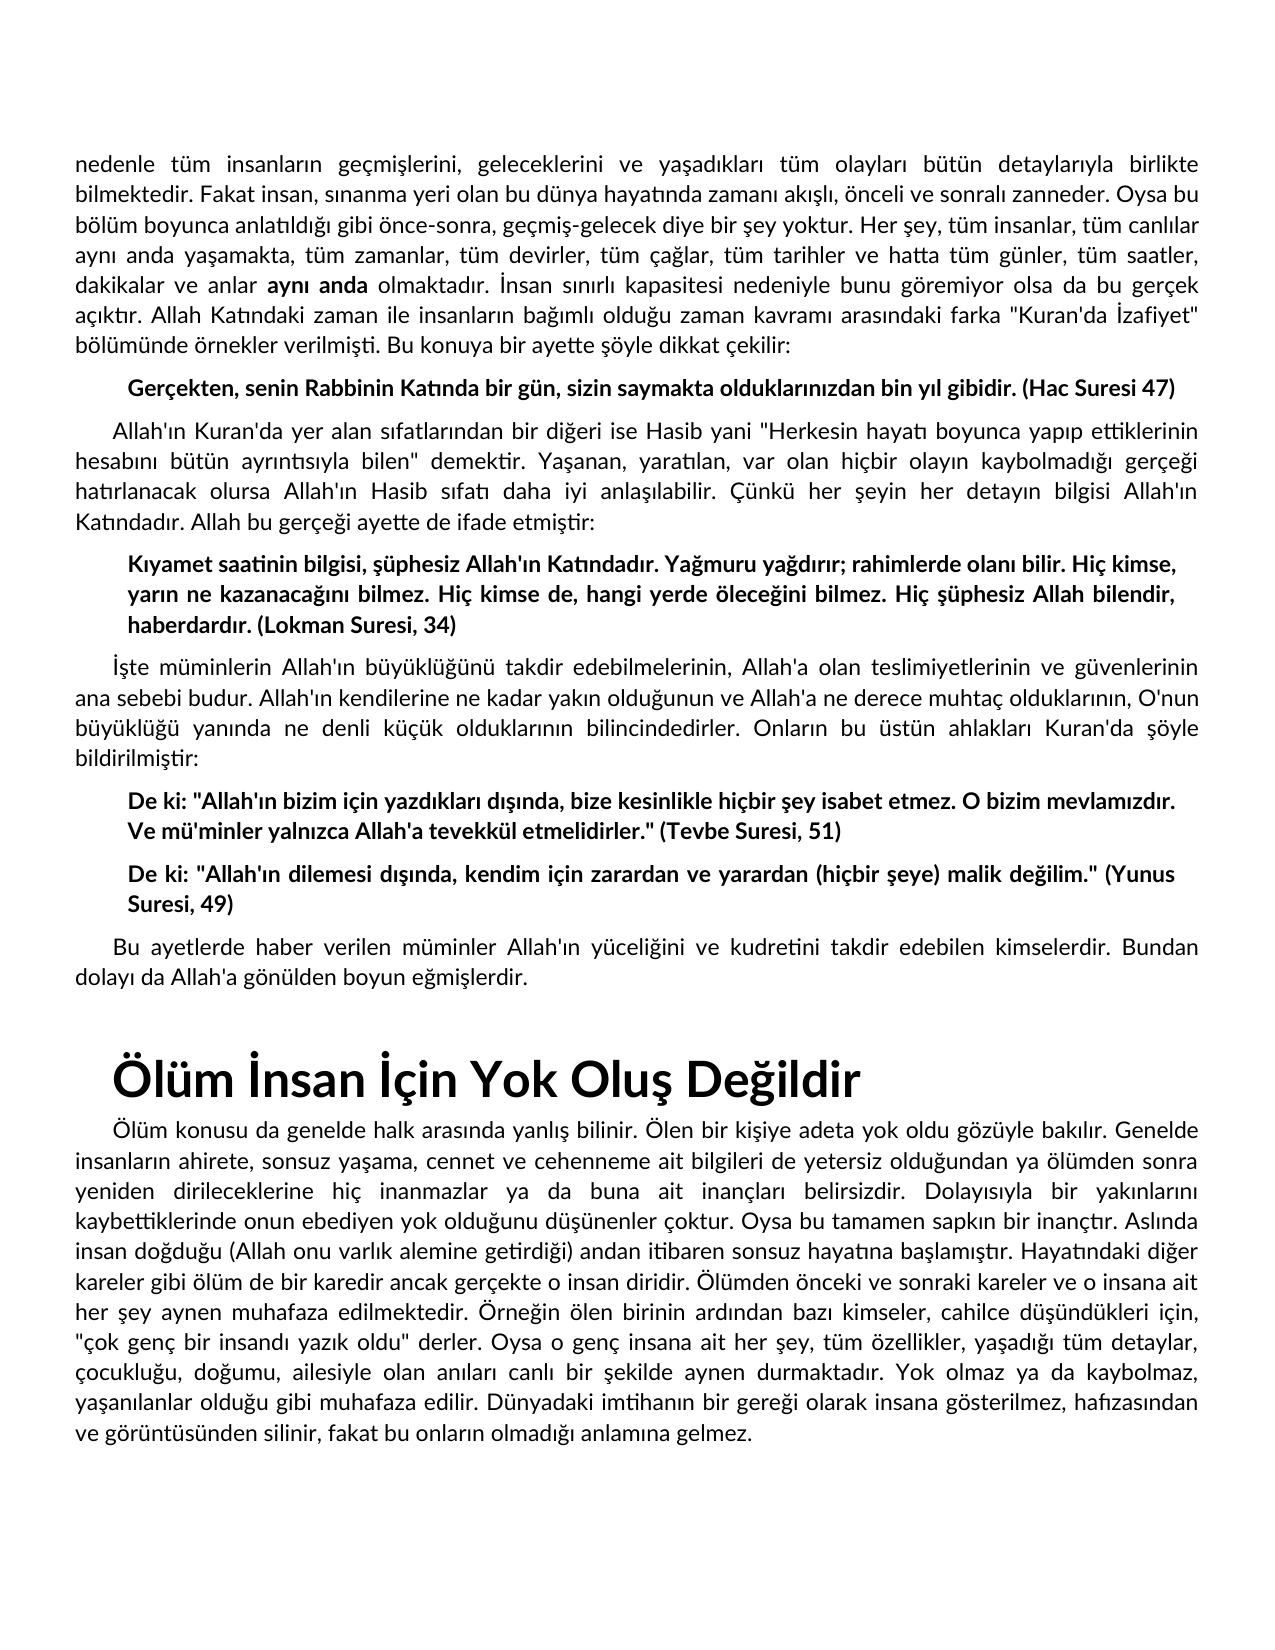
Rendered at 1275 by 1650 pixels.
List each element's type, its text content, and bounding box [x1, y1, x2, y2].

text nedenle tüm insanların geçmişlerini, geleceklerini ve yaşadıkları tüm olayları bütün detaylarıyla birlikte bilmektedir. Fakat insan, sınanma yeri olan bu dünya hayatında zamanı akışlı, önceli ve sonralı zanneder. Oysa bu bölüm boyunca anlatıldığı gibi önce-sonra, geçmiş-gelecek diye bir şey yoktur. Her şey, tüm insanlar, tüm canlılar aynı anda yaşamakta, tüm zamanlar, tüm devirler, tüm çağlar, tüm tarihler ve hatta tüm günler, tüm saatler, dakikalar ve anlar aynı anda olmaktadır. İnsan sınırlı kapasitesi nedeniyle bunu göremiyor olsa da bu gerçek açıktır. Allah Katındaki zaman ile insanların bağımlı olduğu zaman kavramı arasındaki farka "Kuran'da İzafiyet" bölümünde örnekler verilmişti. Bu konuya bir ayette şöyle dikkat çekilir: [75, 150, 1200, 359]
text De ki: "Allah'ın bizim için yazdıkları dışında, bize kesinlikle hiçbir şey isabet etmez. O bizim mevlamızdır. Ve mü'minler yalnızca Allah'a tevekkül etmelidirler." (Tevbe Suresi, 51) [127, 786, 1177, 844]
text Allah'ın Kuran'da yer alan sıfatlarından bir diğeri ise Hasib yani "Herkesin hayatı boyunca yapıp ettiklerinin hesabını bütün ayrıntısıyla bilen" demektir. Yaşanan, yaratılan, var olan hiçbir olayın kaybolmadığı gerçeği hatırlanacak olursa Allah'ın Hasib sıfatı daha iyi anlaşılabilir. Çünkü her şeyin her detayın bilgisi Allah'ın Katındadır. Allah bu gerçeği ayette de ifade etmiştir: [75, 417, 1200, 535]
text Gerçekten, senin Rabbinin Katında bir gün, sizin saymakta olduklarınızdan bin yıl gibidir. (Hac Suresi 47) [127, 374, 1177, 401]
text Bu ayetlerde haber verilen müminler Allah'ın yüceliğini ve kudretini takdir edebilen kimselerdir. Bundan dolayı da Allah'a gönülden boyun eğmişlerdir. [75, 932, 1200, 990]
text Kıyamet saatinin bilgisi, şüphesiz Allah'ın Katındadır. Yağmuru yağdırır; rahimlerde olanı bilir. Hiç kimse, yarın ne kazanacağını bilmez. Hiç kimse de, hangi yerde öleceğini bilmez. Hiç şüphesiz Allah bilendir, haberdardır. (Lokman Suresi, 34) [127, 550, 1177, 638]
text İşte müminlerin Allah'ın büyüklüğünü takdir edebilmelerinin, Allah'a olan teslimiyetlerinin ve güvenlerinin ana sebebi budur. Allah'ın kendilerine ne kadar yakın olduğunun ve Allah'a ne derece muhtaç olduklarının, O'nun büyüklüğü yanında ne denli küçük olduklarının bilincindedirler. Onların bu üstün ahlakları Kuran'da şöyle bildirilmiştir: [75, 653, 1200, 771]
text De ki: "Allah'ın dilemesi dışında, kendim için zarardan ve yarardan (hiçbir şeye) malik değilim." (Yunus Suresi, 49) [127, 859, 1177, 917]
subtitle Ölüm İnsan İçin Yok Oluş Değildir [112, 1048, 1200, 1108]
text Ölüm konusu da genelde halk arasında yanlış bilinir. Ölen bir kişiye adeta yok oldu gözüyle bakılır. Genelde insanların ahirete, sonsuz yaşama, cennet ve cehenneme ait bilgileri de yetersiz olduğundan ya ölümden sonra yeniden dirileceklerine hiç inanmazlar ya da buna ait inançları belirsizdir. Dolayısıyla bir yakınlarını kaybettiklerinde onun ebediyen yok olduğunu düşünenler çoktur. Oysa bu tamamen sapkın bir inançtır. Aslında insan doğduğu (Allah onu varlık alemine getirdiği) andan itibaren sonsuz hayatına başlamıştır. Hayatındaki diğer kareler gibi ölüm de bir karedir ancak gerçekte o insan diridir. Ölümden önceki ve sonraki kareler ve o insana ait her şey aynen muhafaza edilmektedir. Örneğin ölen birinin ardından bazı kimseler, cahilce düşündükleri için, "çok genç bir insandı yazık oldu" derler. Oysa o genç insana ait her şey, tüm özellikler, yaşadığı tüm detaylar, çocukluğu, doğumu, ailesiyle olan anıları canlı bir şekilde aynen durmaktadır. Yok olmaz ya da kaybolmaz, yaşanılanlar olduğu gibi muhafaza edilir. Dünyadaki imtihanın bir gereği olarak insana gösterilmez, hafızasından ve görüntüsünden silinir, fakat bu onların olmadığı anlamına gelmez. [75, 1116, 1200, 1446]
